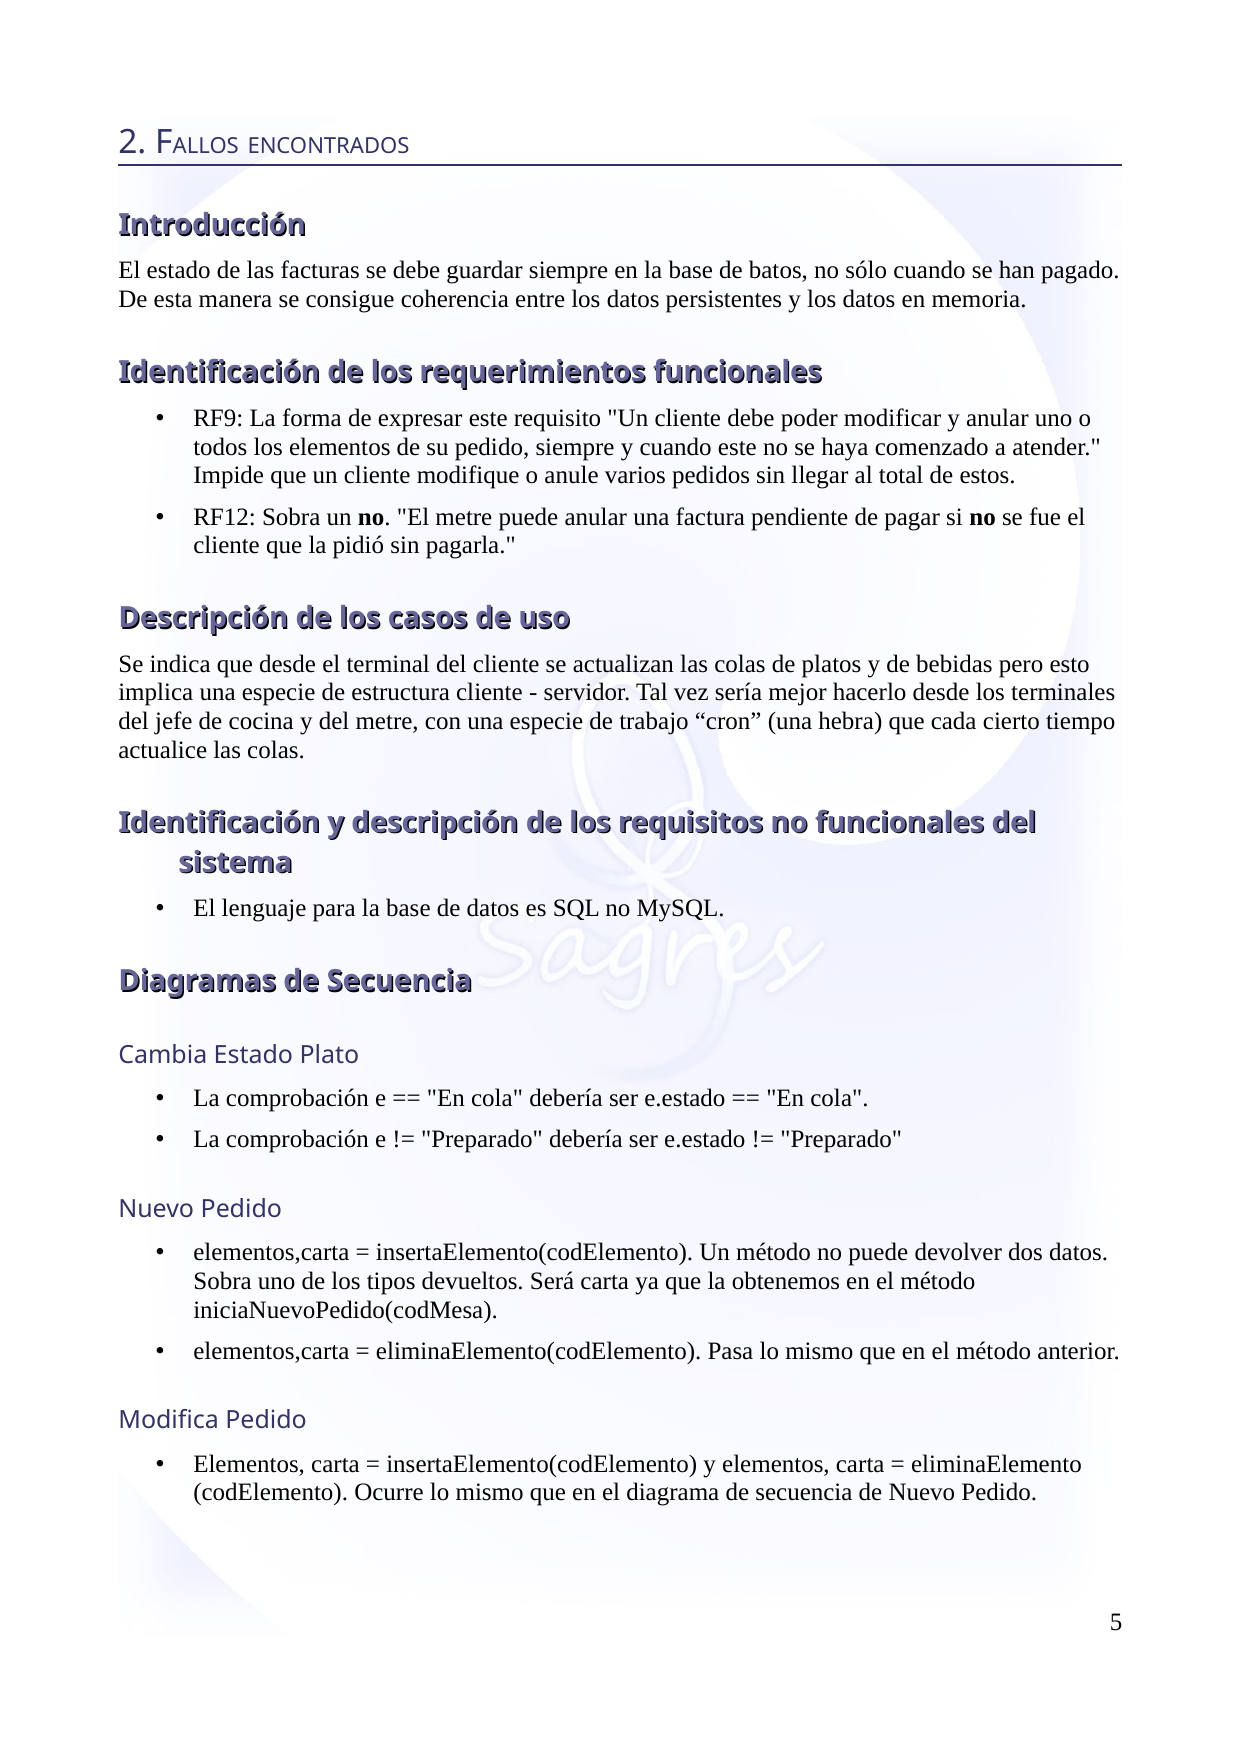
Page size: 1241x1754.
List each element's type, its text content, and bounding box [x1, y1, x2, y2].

picture [118, 166, 1122, 203]
picture [118, 636, 1122, 649]
picture [118, 1071, 1122, 1191]
subtitle Diagramas de Secuencia [118, 959, 1122, 999]
picture [118, 313, 1122, 351]
subtitle Introducción [118, 203, 1122, 243]
subtitle Cambia Estado Plato [118, 1037, 1122, 1071]
text Se indica que desde el terminal del cliente se actualizan las colas de platos y de bebidas pero esto implica una especie de estructura cliente - servidor. Tal vez sería mejor hacerlo desde los terminales del jefe de cocina y del metre, con una especie de trabajo “cron” (una hebra) que cada cierto tiempo actualice las colas. [118, 649, 1122, 764]
picture [118, 764, 1122, 801]
text El estado de las facturas se debe guardar siempre en la base de batos, no sólo cuando se han pagado. De esta manera se consigue coherencia entre los datos persistentes y los datos en memoria. [118, 256, 1122, 313]
picture [118, 999, 1122, 1037]
subtitle Identificación y descripción de los requisitos no funcionales del sistema [118, 801, 1122, 881]
picture [118, 881, 1122, 959]
list elementos,carta = insertaElemento(codElemento). Un método no puede devolver dos datos. Sobra uno de los tipos devueltos. Será carta ya que la obtenemos en el método iniciaNuevoPedido(codMesa). [156, 1237, 1122, 1323]
list La comprobación e == "En cola" debería ser e.estado == "En cola". [156, 1083, 1122, 1112]
list RF12: Sobra un no. "El metre puede anular una factura pendiente de pagar si no se fue el cliente que la pidió sin pagarla." [156, 502, 1122, 559]
picture [118, 243, 1122, 256]
subtitle 2. Fallos encontrados [118, 118, 1122, 164]
list Elementos, carta = insertaElemento(codElemento) y elementos, carta = eliminaElemento (codElemento). Ocurre lo mismo que en el diagrama de secuencia de Nuevo Pedido. [156, 1449, 1122, 1506]
subtitle Nuevo Pedido [118, 1191, 1122, 1225]
subtitle Modifica Pedido [118, 1402, 1122, 1436]
subtitle Identificación de los requerimientos funcionales [118, 351, 1122, 390]
list El lenguaje para la base de datos es SQL no MySQL. [156, 893, 1122, 922]
list elementos,carta = eliminaElemento(codElemento). Pasa lo mismo que en el método anterior. [156, 1336, 1122, 1365]
picture [118, 390, 1122, 597]
list La comprobación e != "Preparado" debería ser e.estado != "Preparado" [156, 1124, 1122, 1153]
picture [118, 1225, 1122, 1402]
list RF9: La forma de expresar este requisito "Un cliente debe poder modificar y anular uno o todos los elementos de su pedido, siempre y cuando este no se haya comenzado a atender." Impide que un cliente modifique o anule varios pedidos sin llegar al total de estos. [156, 403, 1122, 489]
subtitle Descripción de los casos de uso [118, 597, 1122, 636]
picture [118, 1436, 1122, 1636]
